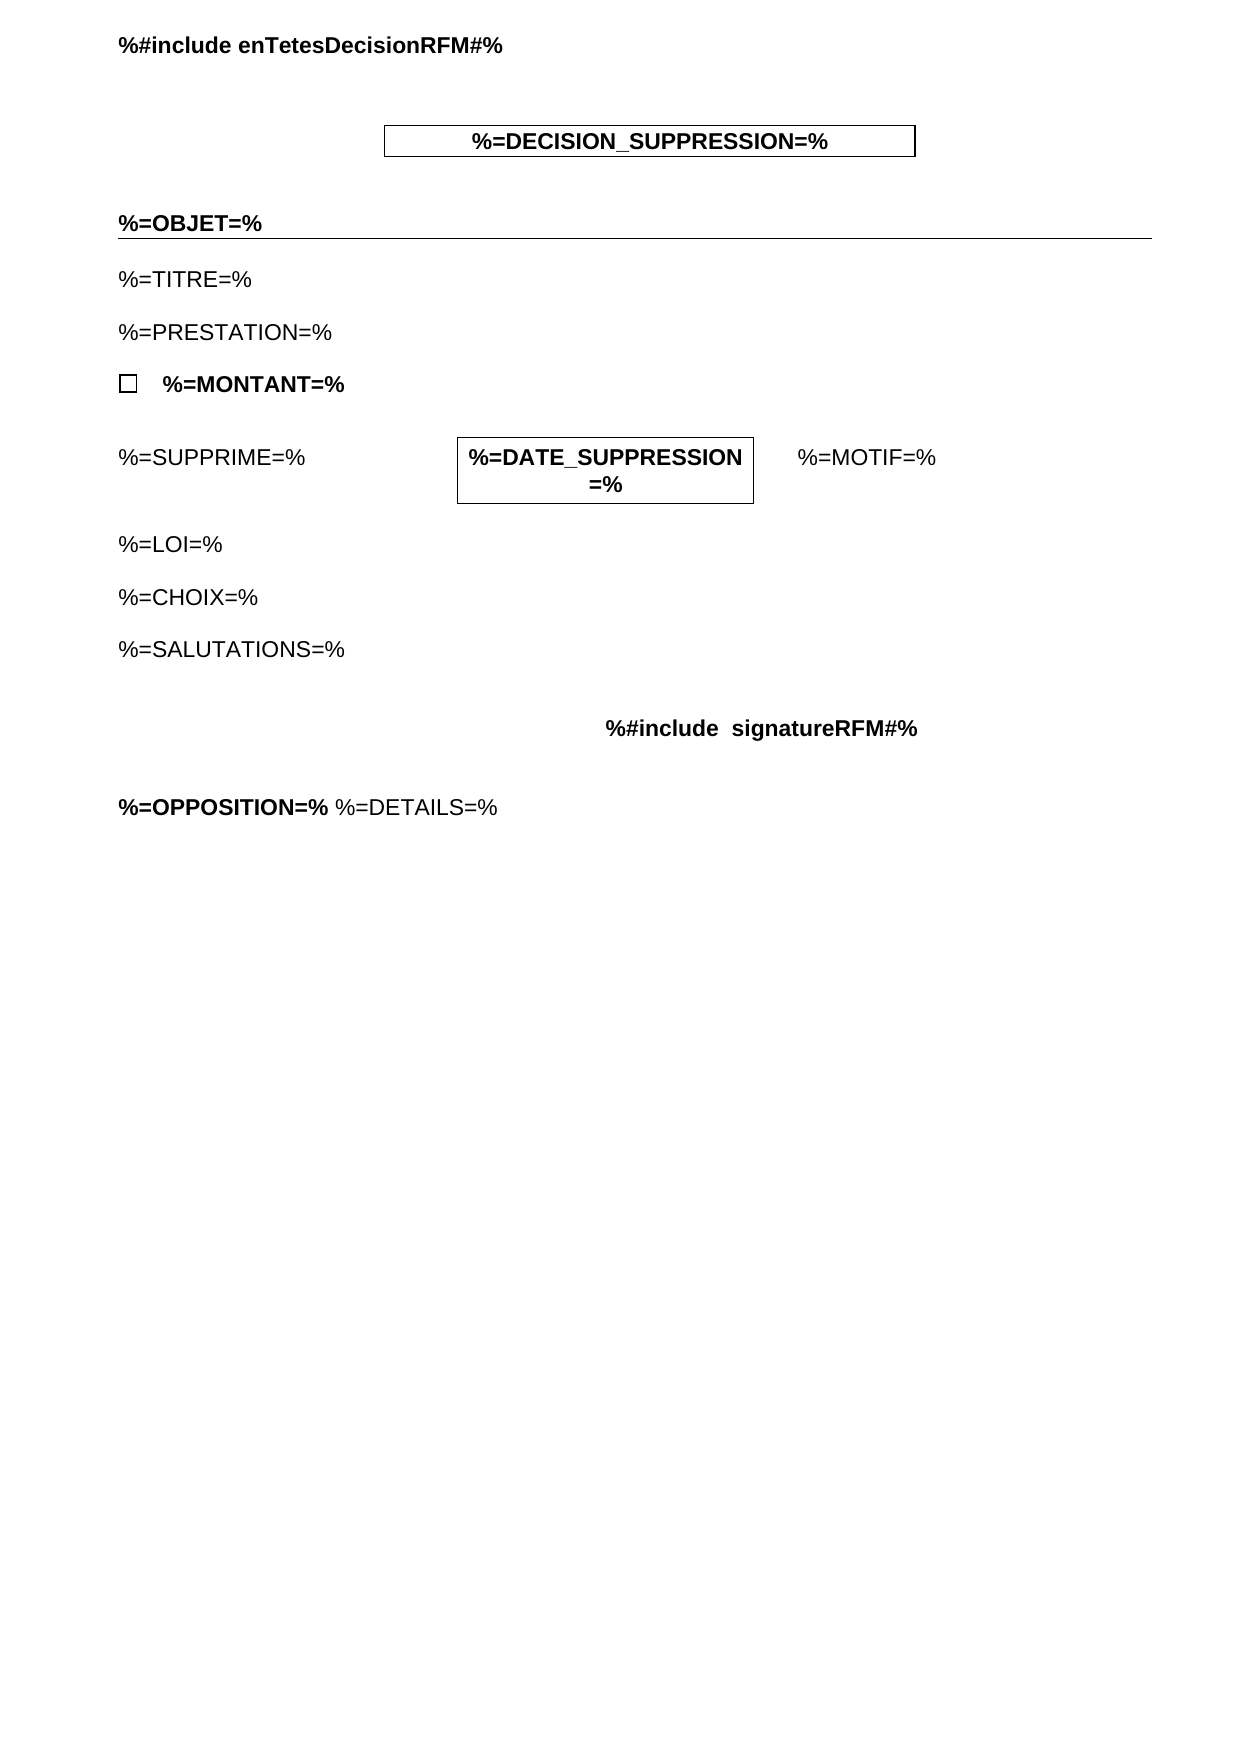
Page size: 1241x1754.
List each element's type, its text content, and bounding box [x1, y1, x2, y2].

table_header %=MOTIF=% [754, 437, 1048, 503]
text %=CHOIX=% [118, 583, 1152, 610]
text %=DECISION_SUPPRESSION=% [385, 126, 914, 156]
table_header %=SUPPRIME=% [111, 437, 457, 503]
text %=SALUTATIONS=% [118, 636, 1152, 662]
text %#include signatureRFM#% [118, 715, 1152, 742]
text %=OBJET=% [118, 210, 1152, 238]
text %#include enTetesDecisionRFM#% [118, 32, 1152, 59]
text %=MONTANT=% [118, 371, 1152, 398]
text %=LOI=% [118, 531, 1152, 557]
text %=OPPOSITION=% %=DETAILS=% [118, 794, 1152, 821]
text %=TITRE=% [118, 266, 1152, 292]
table_header %=DATE_SUPPRESSION=% [458, 438, 753, 503]
text %=PRESTATION=% [118, 318, 1152, 345]
